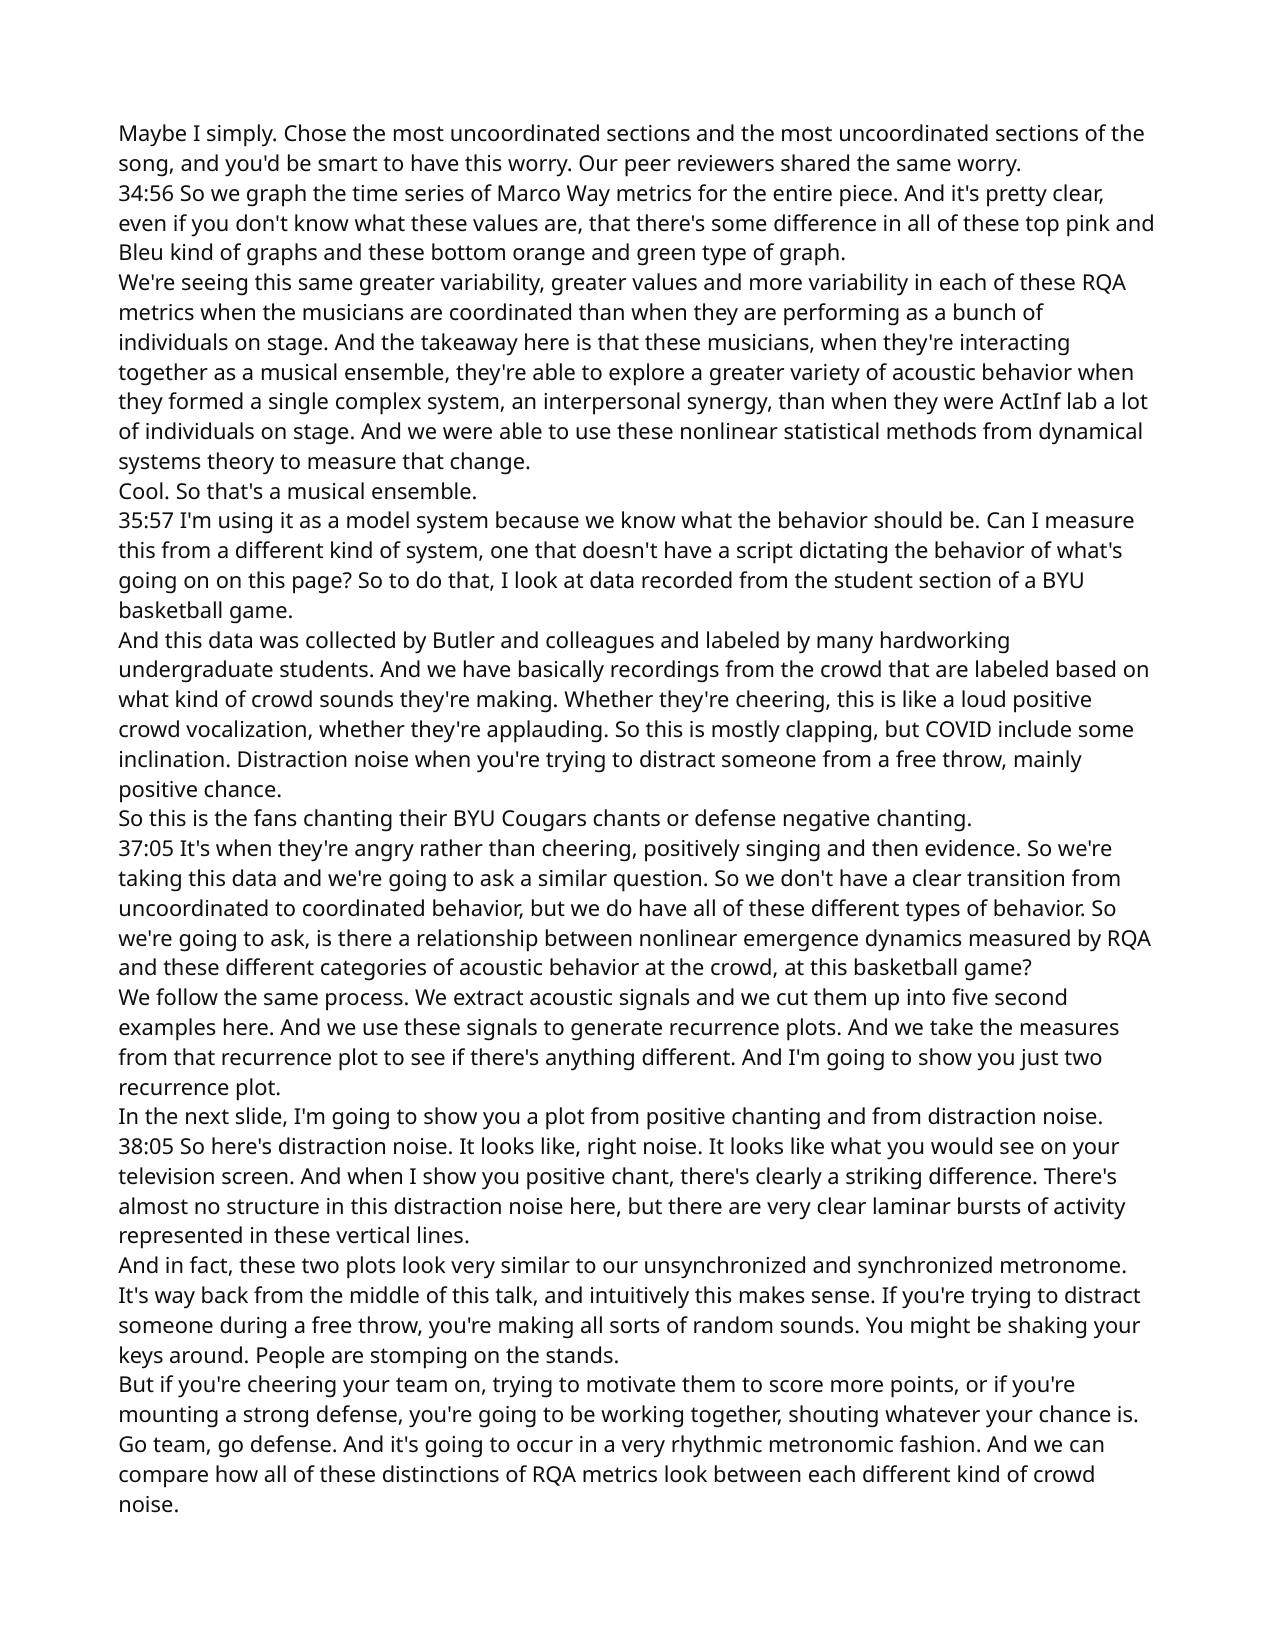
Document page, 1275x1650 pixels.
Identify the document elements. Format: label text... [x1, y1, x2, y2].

text But if you're cheering your team on, trying to motivate them to score more points, or if you're mounting a strong defense, you're going to be working together, shouting whatever your chance is. Go team, go defense. And it's going to occur in a very rhythmic metronomic fashion. And we can compare how all of these distinctions of RQA metrics look between each different kind of crowd noise. [118, 1369, 1157, 1518]
text And in fact, these two plots look very similar to our unsynchronized and synchronized metronome. It's way back from the middle of this talk, and intuitively this makes sense. If you're trying to distract someone during a free throw, you're making all sorts of random sounds. You might be shaking your keys around. People are stomping on the stands. [118, 1250, 1157, 1369]
text 34:56 So we graph the time series of Marco Way metrics for the entire piece. And it's pretty clear, even if you don't know what these values are, that there's some difference in all of these top pink and Bleu kind of graphs and these bottom orange and green type of graph. [118, 178, 1157, 267]
text 38:05 So here's distraction noise. It looks like, right noise. It looks like what you would see on your television screen. And when I show you positive chant, there's clearly a striking difference. There's almost no structure in this distraction noise here, but there are very clear laminar bursts of activity represented in these vertical lines. [118, 1131, 1157, 1250]
text So this is the fans chanting their BYU Cougars chants or defense negative chanting. [118, 803, 1157, 833]
text Cool. So that's a musical ensemble. [118, 476, 1157, 505]
text We follow the same process. We extract acoustic signals and we cut them up into five second examples here. And we use these signals to generate recurrence plots. And we take the measures from that recurrence plot to see if there's anything different. And I'm going to show you just two recurrence plot. [118, 982, 1157, 1101]
text In the next slide, I'm going to show you a plot from positive chanting and from distraction noise. [118, 1101, 1157, 1131]
text And this data was collected by Butler and colleagues and labeled by many hardworking undergraduate students. And we have basically recordings from the crowd that are labeled based on what kind of crowd sounds they're making. Whether they're cheering, this is like a loud positive crowd vocalization, whether they're applauding. So this is mostly clapping, but COVID include some inclination. Distraction noise when you're trying to distract someone from a free throw, mainly positive chance. [118, 624, 1157, 803]
text 35:57 I'm using it as a model system because we know what the behavior should be. Can I measure this from a different kind of system, one that doesn't have a script dictating the behavior of what's going on on this page? So to do that, I look at data recorded from the student section of a BYU basketball game. [118, 505, 1157, 624]
text 37:05 It's when they're angry rather than cheering, positively singing and then evidence. So we're taking this data and we're going to ask a similar question. So we don't have a clear transition from uncoordinated to coordinated behavior, but we do have all of these different types of behavior. So we're going to ask, is there a relationship between nonlinear emergence dynamics measured by RQA and these different categories of acoustic behavior at the crowd, at this basketball game? [118, 833, 1157, 982]
text Maybe I simply. Chose the most uncoordinated sections and the most uncoordinated sections of the song, and you'd be smart to have this worry. Our peer reviewers shared the same worry. [118, 118, 1157, 178]
text We're seeing this same greater variability, greater values and more variability in each of these RQA metrics when the musicians are coordinated than when they are performing as a bunch of individuals on stage. And the takeaway here is that these musicians, when they're interacting together as a musical ensemble, they're able to explore a greater variety of acoustic behavior when they formed a single complex system, an interpersonal synergy, than when they were ActInf lab a lot of individuals on stage. And we were able to use these nonlinear statistical methods from dynamical systems theory to measure that change. [118, 267, 1157, 476]
